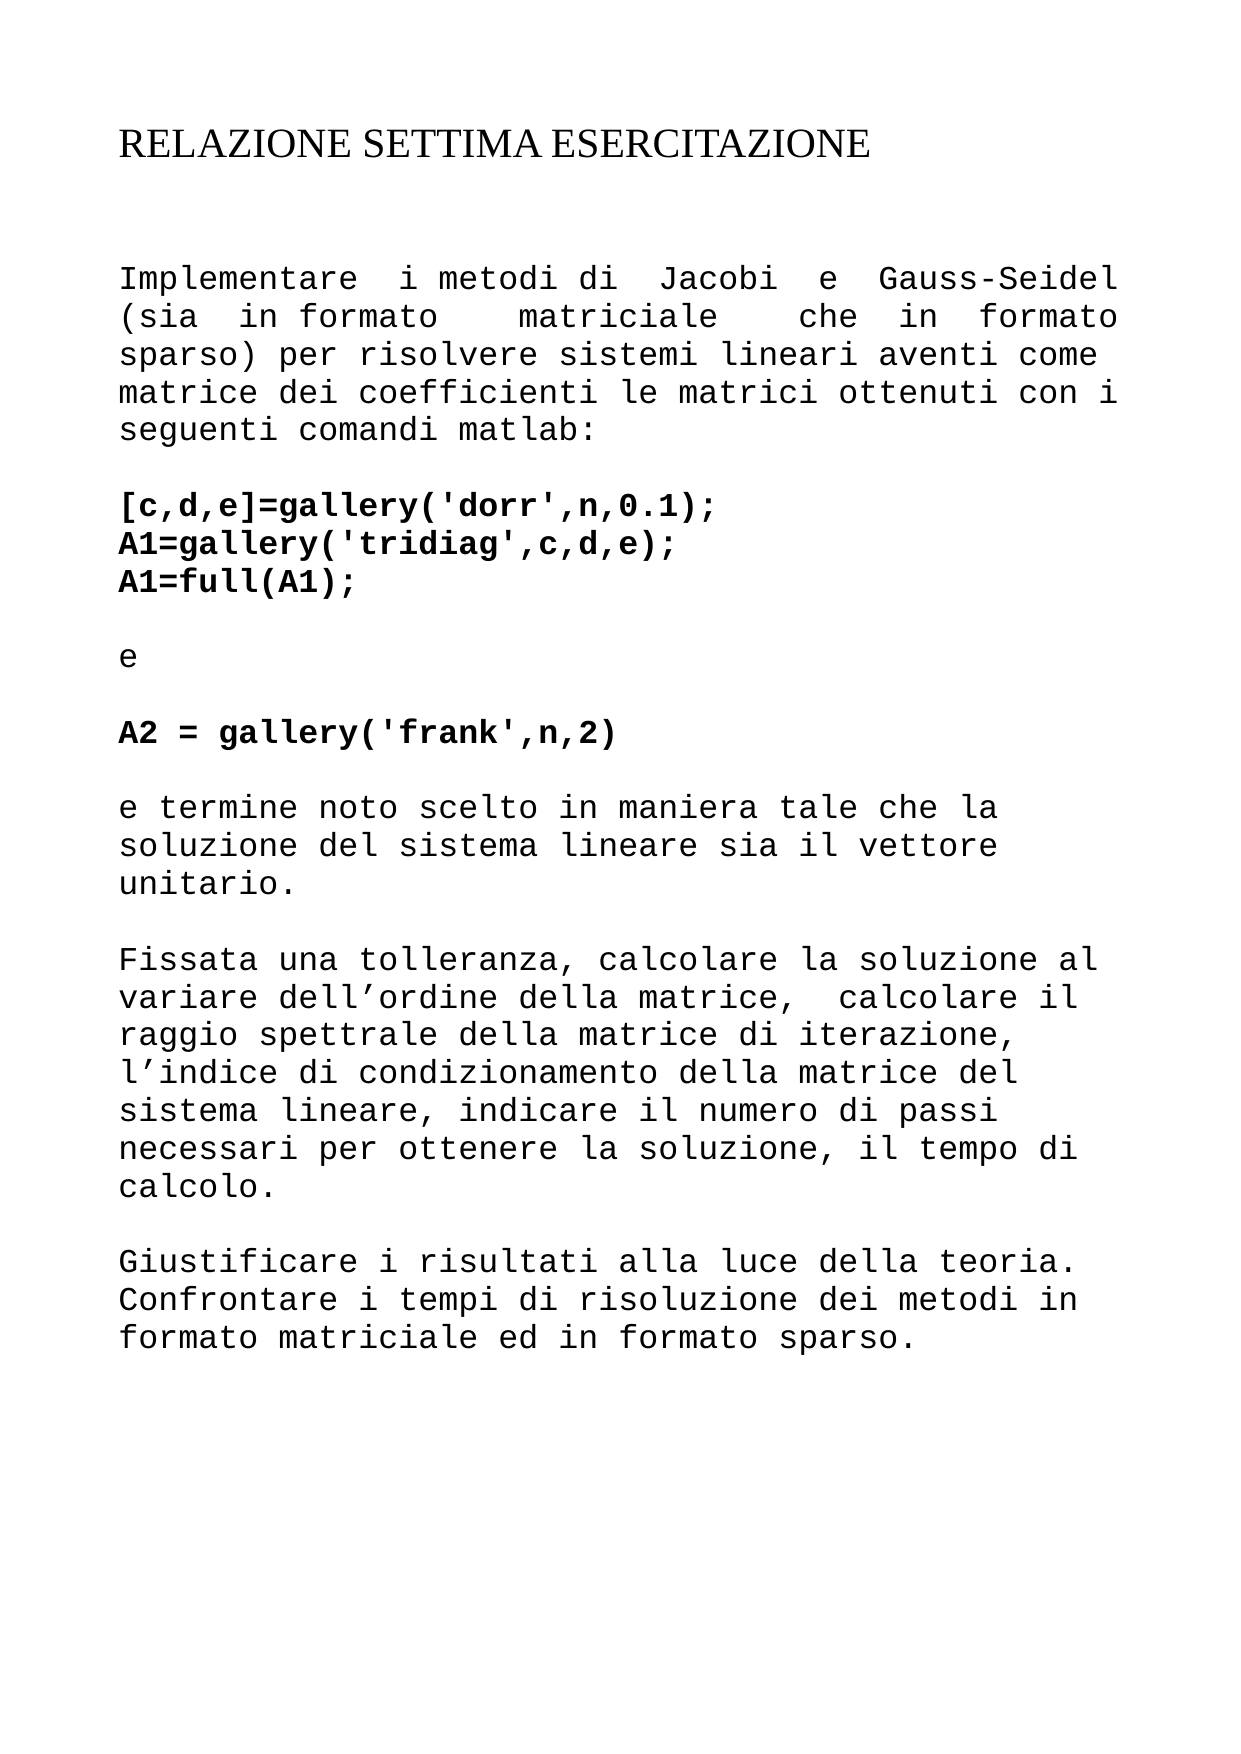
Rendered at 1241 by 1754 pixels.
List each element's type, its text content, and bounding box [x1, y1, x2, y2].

text Fissata una tolleranza, calcolare la soluzione al variare dell’ordine della matrice, calcolare il raggio spettrale della matrice di iterazione, l’indice di condizionamento della matrice del sistema lineare, indicare il numero di passi necessari per ottenere la soluzione, il tempo di calcolo. [118, 942, 1122, 1207]
text A1=full(A1); [118, 564, 1122, 602]
text e [118, 640, 1122, 678]
text Confrontare i tempi di risoluzione dei metodi in formato matriciale ed in formato sparso. [118, 1283, 1122, 1358]
text Implementare i metodi di Jacobi e Gauss-Seidel (sia in formato matriciale che in formato sparso) per risolvere sistemi lineari aventi come matrice dei coefficienti le matrici ottenuti con i seguenti comandi matlab: [118, 262, 1122, 451]
text A2 = gallery('frank',n,2) [118, 716, 1122, 753]
text e termine noto scelto in maniera tale che la soluzione del sistema lineare sia il vettore unitario. [118, 791, 1122, 905]
text A1=gallery('tridiag',c,d,e); [118, 527, 1122, 564]
text Giustificare i risultati alla luce della teoria. [118, 1245, 1122, 1283]
text [c,d,e]=gallery('dorr',n,0.1); [118, 489, 1122, 527]
text RELAZIONE SETTIMA ESERCITAZIONE [118, 118, 1122, 166]
